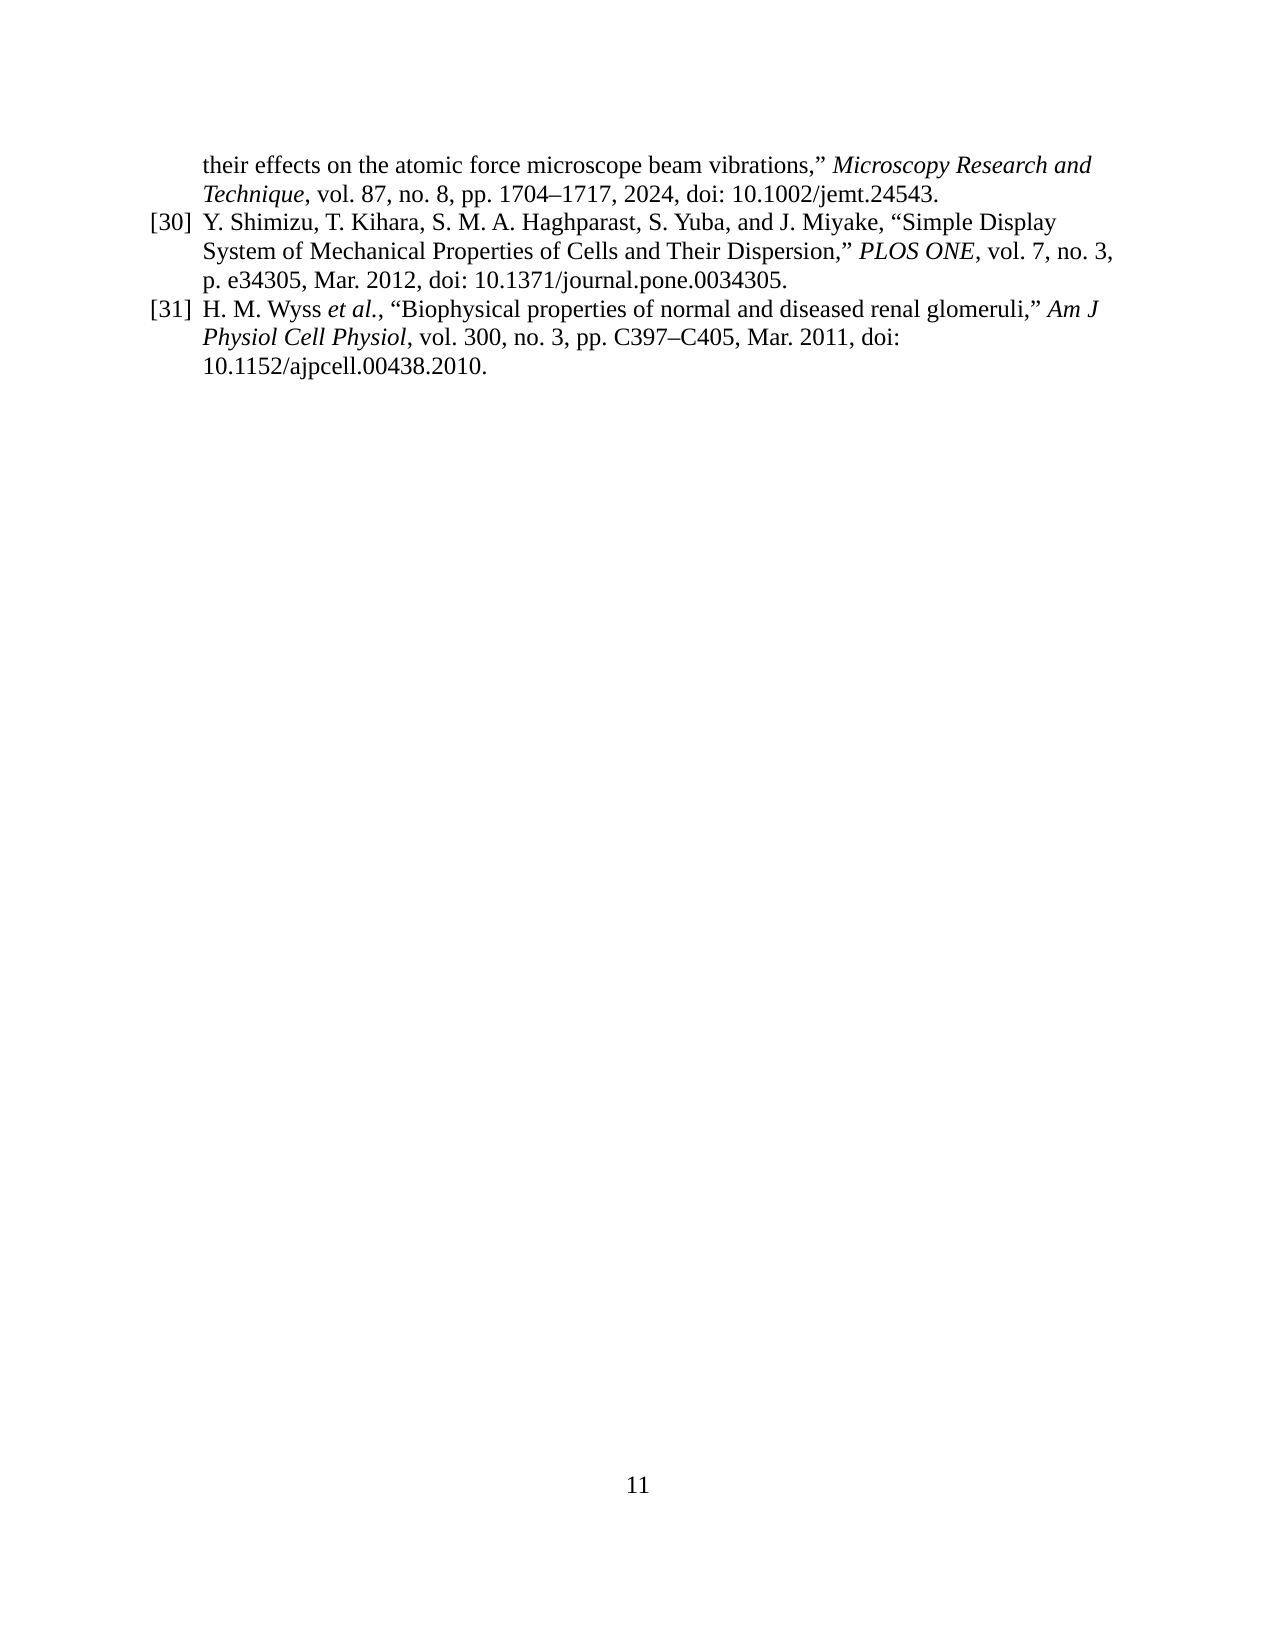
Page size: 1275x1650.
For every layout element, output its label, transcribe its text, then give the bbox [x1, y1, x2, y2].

text [30] Y. Shimizu, T. Kihara, S. M. A. Haghparast, S. Yuba, and J. Miyake, “Simple Display System of Mechanical Properties of Cells and Their Dispersion,” PLOS ONE, vol. 7, no. 3, p. e34305, Mar. 2012, doi: 10.1371/journal.pone.0034305. [150, 207, 1125, 294]
text their effects on the atomic force microscope beam vibrations,” Microscopy Research and Technique, vol. 87, no. 8, pp. 1704–1717, 2024, doi: 10.1002/jemt.24543. [150, 150, 1125, 207]
text [31] H. M. Wyss et al., “Biophysical properties of normal and diseased renal glomeruli,” Am J Physiol Cell Physiol, vol. 300, no. 3, pp. C397–C405, Mar. 2011, doi: 10.1152/ajpcell.00438.2010. [150, 294, 1125, 380]
